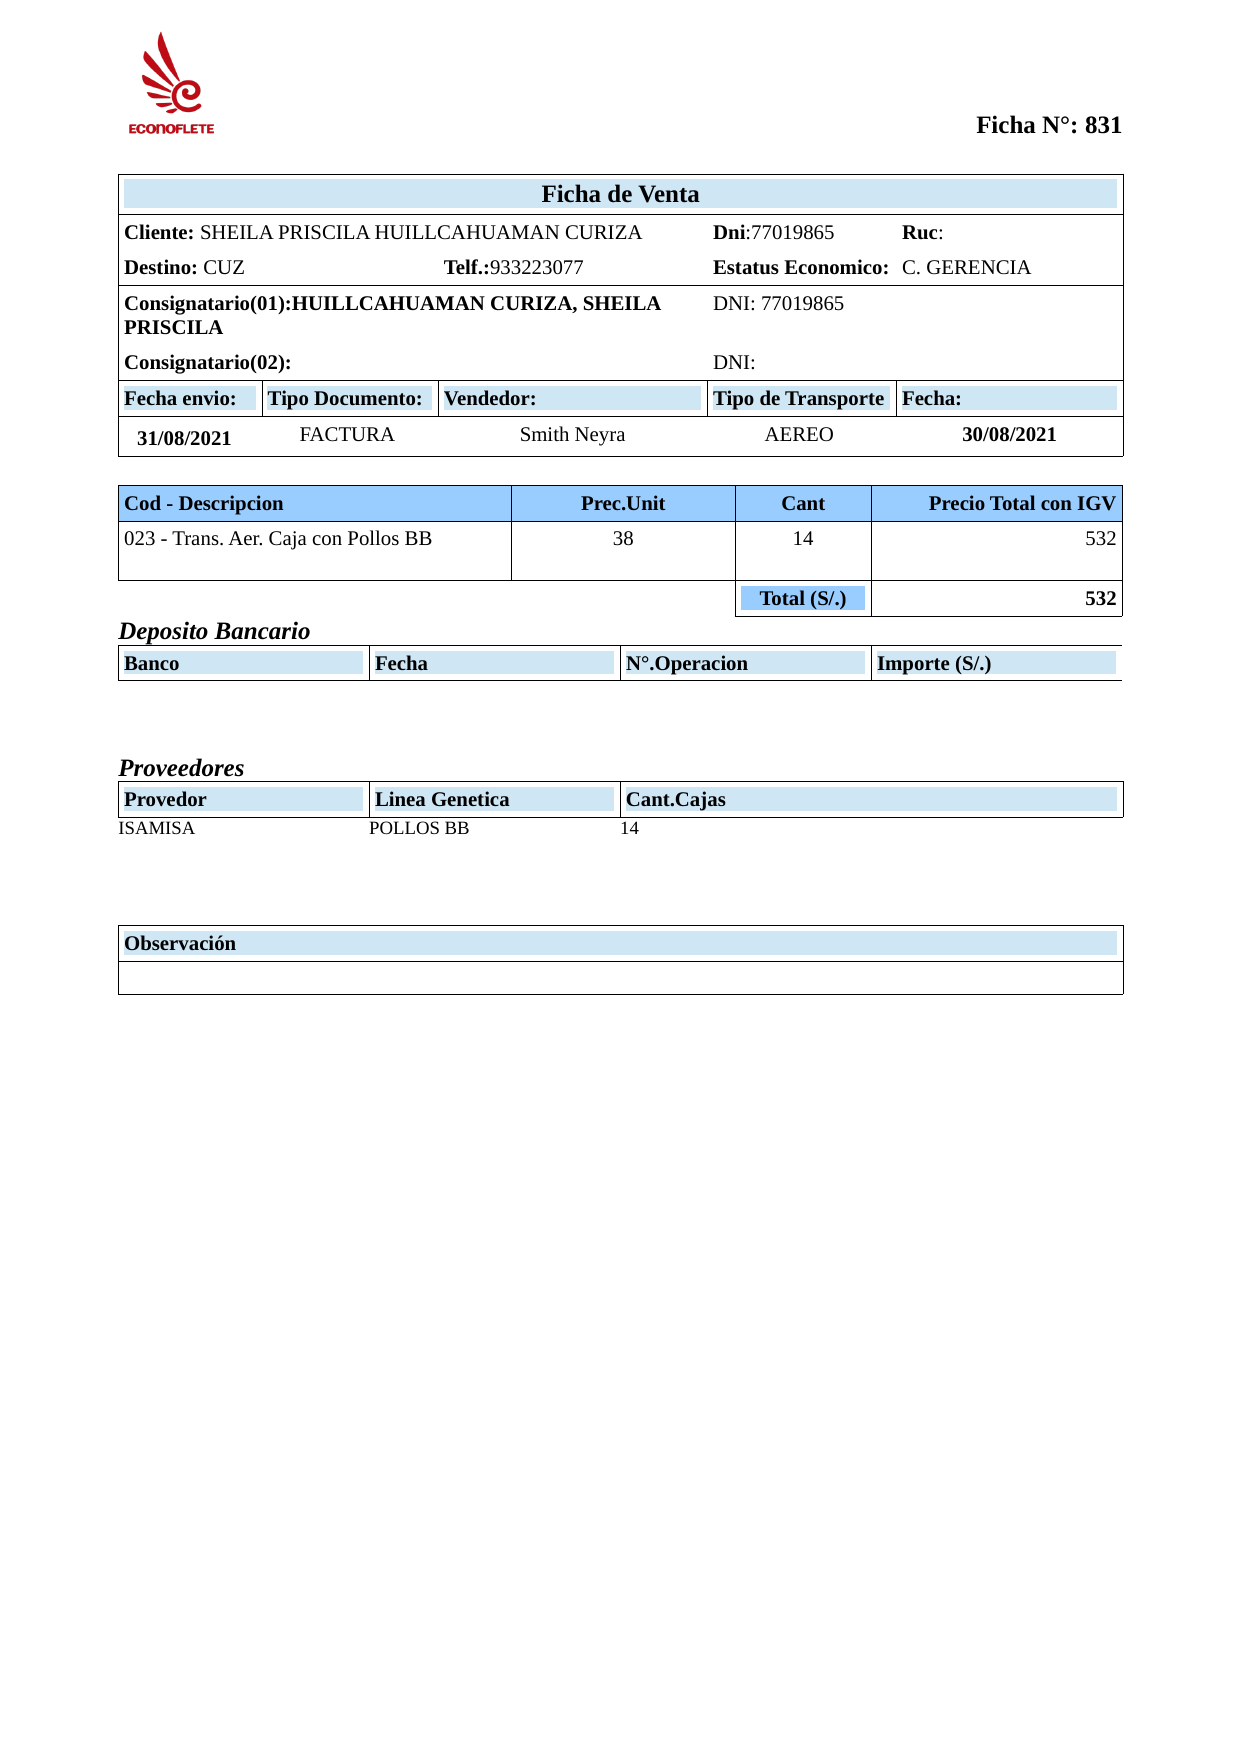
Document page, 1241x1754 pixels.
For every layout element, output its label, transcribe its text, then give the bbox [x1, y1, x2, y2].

table_cell Dni:77019865 [707, 215, 896, 249]
table_cell 30/08/2021 [896, 417, 1123, 456]
table_cell [871, 729, 1122, 753]
table_cell [118, 729, 369, 753]
table_cell [871, 681, 1122, 704]
table_cell [118, 705, 369, 728]
table_cell DNI: 77019865 [707, 286, 1123, 344]
table_cell DNI: [707, 345, 1123, 380]
table_header Linea Genetica [370, 782, 620, 817]
table_cell [369, 882, 620, 903]
table_cell [118, 882, 369, 903]
table_cell [369, 705, 620, 728]
table_cell Cliente: SHEILA PRISCILA HUILLCAHUAMAN CURIZA [119, 215, 707, 249]
table_cell [620, 729, 871, 753]
table_cell FACTURA [262, 417, 438, 456]
table_header Cant.Cajas [621, 782, 1123, 817]
table_cell Fecha: [897, 381, 1123, 416]
table_cell 023 - Trans. Aer. Caja con Pollos BB [119, 522, 511, 580]
table_cell 532 [872, 522, 1122, 580]
table_cell Tipo Documento: [263, 381, 438, 416]
table_cell [369, 839, 620, 860]
table_cell [620, 860, 1123, 882]
table_header Banco [119, 646, 369, 680]
table_cell [369, 681, 620, 704]
table_cell C. GERENCIA [896, 249, 1123, 285]
table_cell 14 [620, 818, 1123, 839]
table_cell AEREO [707, 417, 896, 456]
table_cell Telf.:933223077 [438, 249, 707, 285]
table_cell Ruc: [896, 215, 1123, 249]
table_cell 14 [736, 522, 871, 580]
table_header Cod - Descripcion [119, 486, 511, 521]
table_cell ISAMISA [118, 818, 369, 839]
text Deposito Bancario [118, 616, 1122, 645]
text Proveedores [118, 753, 1122, 781]
table_header Importe (S/.) [872, 646, 1122, 680]
table_cell Tipo de Transporte [708, 381, 896, 416]
table_cell Consignatario(02): [119, 345, 707, 380]
table_cell [620, 681, 871, 704]
table_cell [118, 681, 369, 704]
table_cell 31/08/2021 [119, 417, 262, 456]
table_header Ficha de Venta [119, 175, 1123, 214]
table_cell [620, 903, 1123, 925]
table_cell 38 [512, 522, 735, 580]
table_cell Fecha envio: [119, 381, 262, 416]
table_cell [119, 962, 1123, 994]
table_header Cant [736, 486, 871, 521]
table_cell 532 [872, 581, 1122, 616]
table_cell Total (S/.) [736, 581, 871, 616]
table_header Provedor [119, 782, 369, 817]
table_header Prec.Unit [512, 486, 735, 521]
table_cell Smith Neyra [438, 417, 707, 456]
table_header N°.Operacion [621, 646, 871, 680]
table_cell [118, 903, 369, 925]
table_cell [369, 903, 620, 925]
table_cell [871, 705, 1122, 728]
table_cell Destino: CUZ [119, 249, 438, 285]
table_header Fecha [370, 646, 620, 680]
table_header Observación [119, 926, 1123, 961]
table_cell [511, 581, 735, 616]
table_cell [369, 860, 620, 882]
table_cell [620, 839, 1123, 860]
table_cell [118, 581, 511, 616]
table_cell POLLOS BB [369, 818, 620, 839]
table_cell [369, 729, 620, 753]
table_cell [620, 705, 871, 728]
table_header Precio Total con IGV [872, 486, 1122, 521]
table_cell [620, 882, 1123, 903]
picture [118, 31, 225, 134]
table_cell Consignatario(01):HUILLCAHUAMAN CURIZA, SHEILA PRISCILA [119, 286, 707, 344]
table_cell [118, 839, 369, 860]
table_cell Estatus Economico: [707, 249, 896, 285]
table_cell [118, 860, 369, 882]
table_cell Vendedor: [439, 381, 707, 416]
